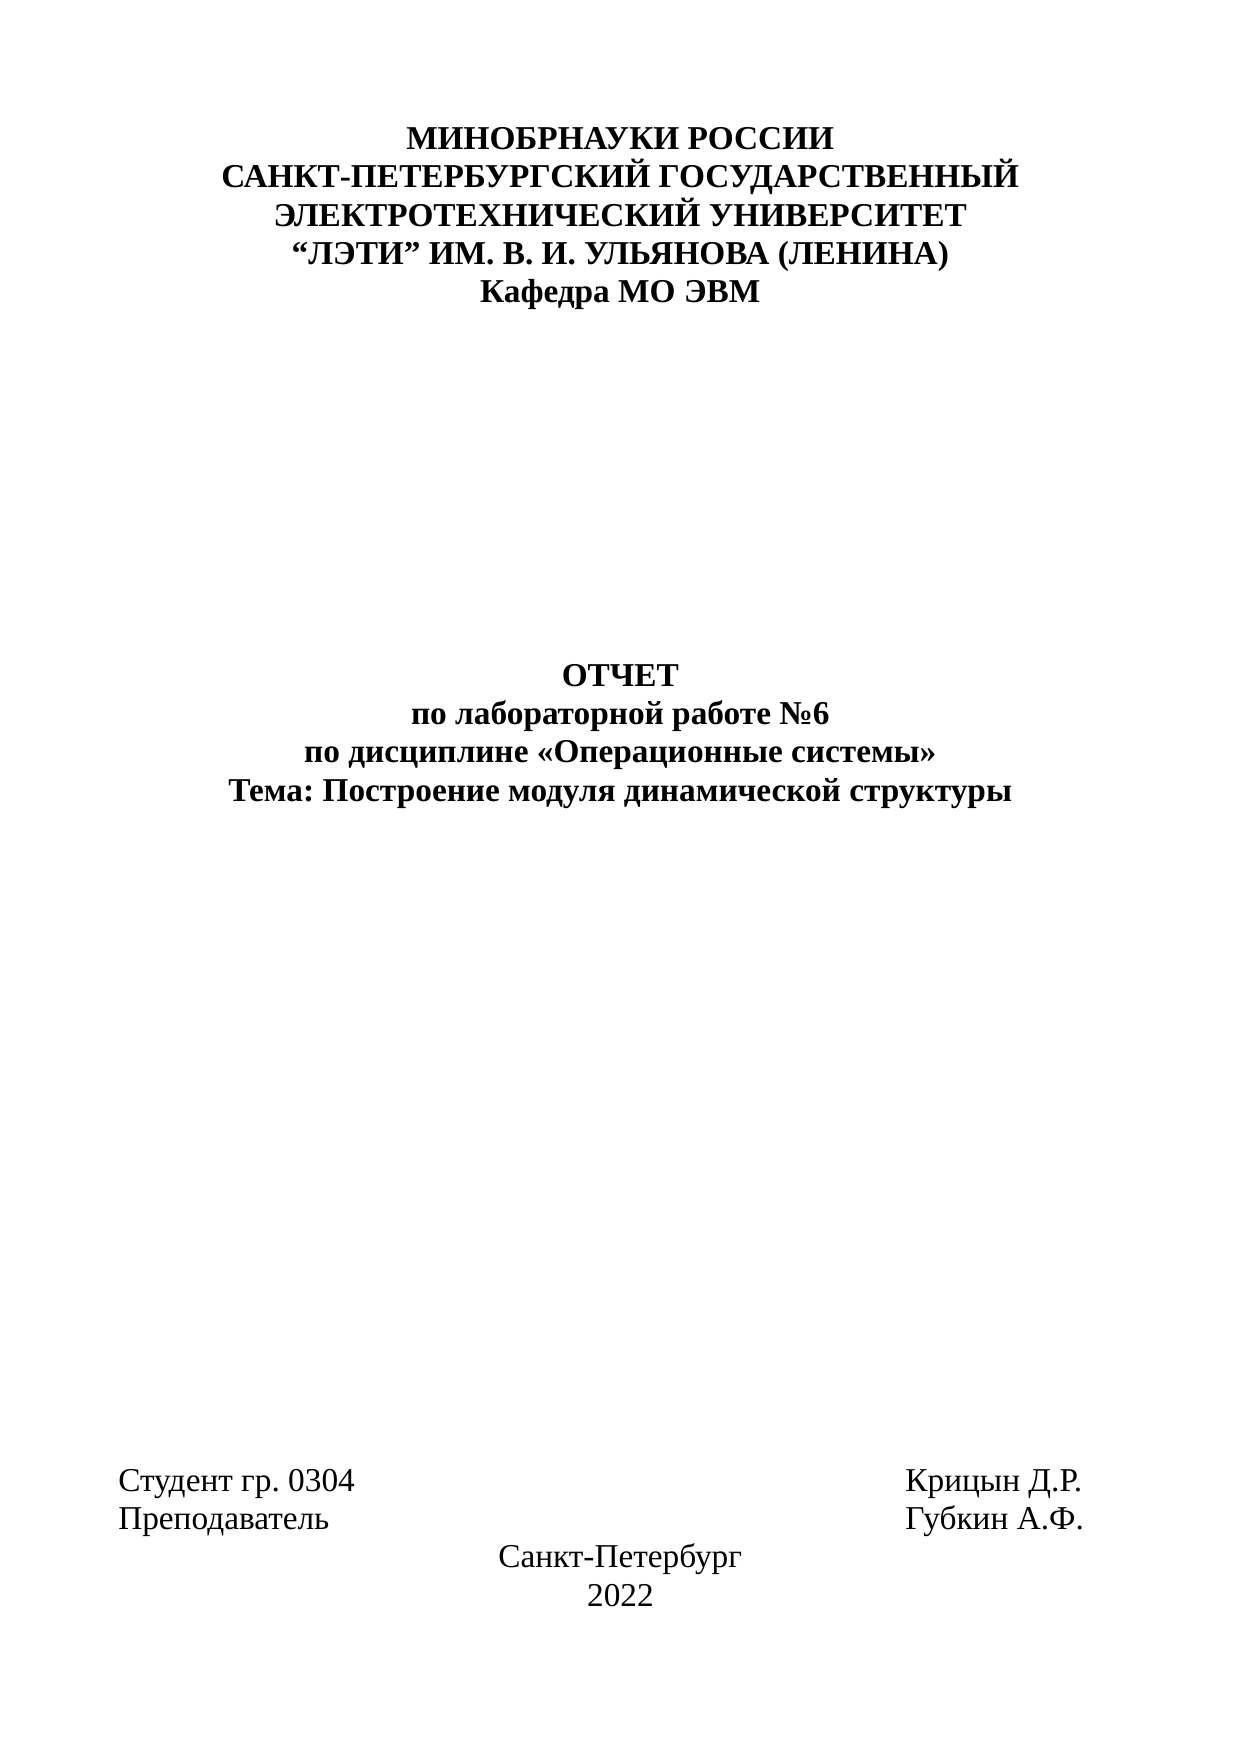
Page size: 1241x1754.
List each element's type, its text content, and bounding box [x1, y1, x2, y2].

text МИНОБРНАУКИ РОССИИ [118, 118, 1122, 156]
text Санкт-Петербург [118, 1536, 1122, 1575]
text Преподаватель Губкин А.Ф. [118, 1498, 1122, 1536]
text САНКТ-ПЕТЕРБУРГСКИЙ ГОСУДАРСТВЕННЫЙ [118, 156, 1122, 195]
text ОТЧЕТ [118, 655, 1122, 693]
text Студент гр. 0304 Крицын Д.Р. [118, 1460, 1122, 1498]
text Кафедра МО ЭВМ [118, 271, 1122, 310]
text “ЛЭТИ” ИМ. В. И. УЛЬЯНОВА (ЛЕНИНА) [118, 233, 1122, 271]
text ЭЛЕКТРОТЕХНИЧЕСКИЙ УНИВЕРСИТЕТ [118, 195, 1122, 233]
text Тема: Построение модуля динамической структуры [118, 770, 1122, 808]
text 2022 [118, 1575, 1122, 1613]
text по лабораторной работе №6 [118, 693, 1122, 731]
text по дисциплине «Операционные системы» [118, 731, 1122, 770]
